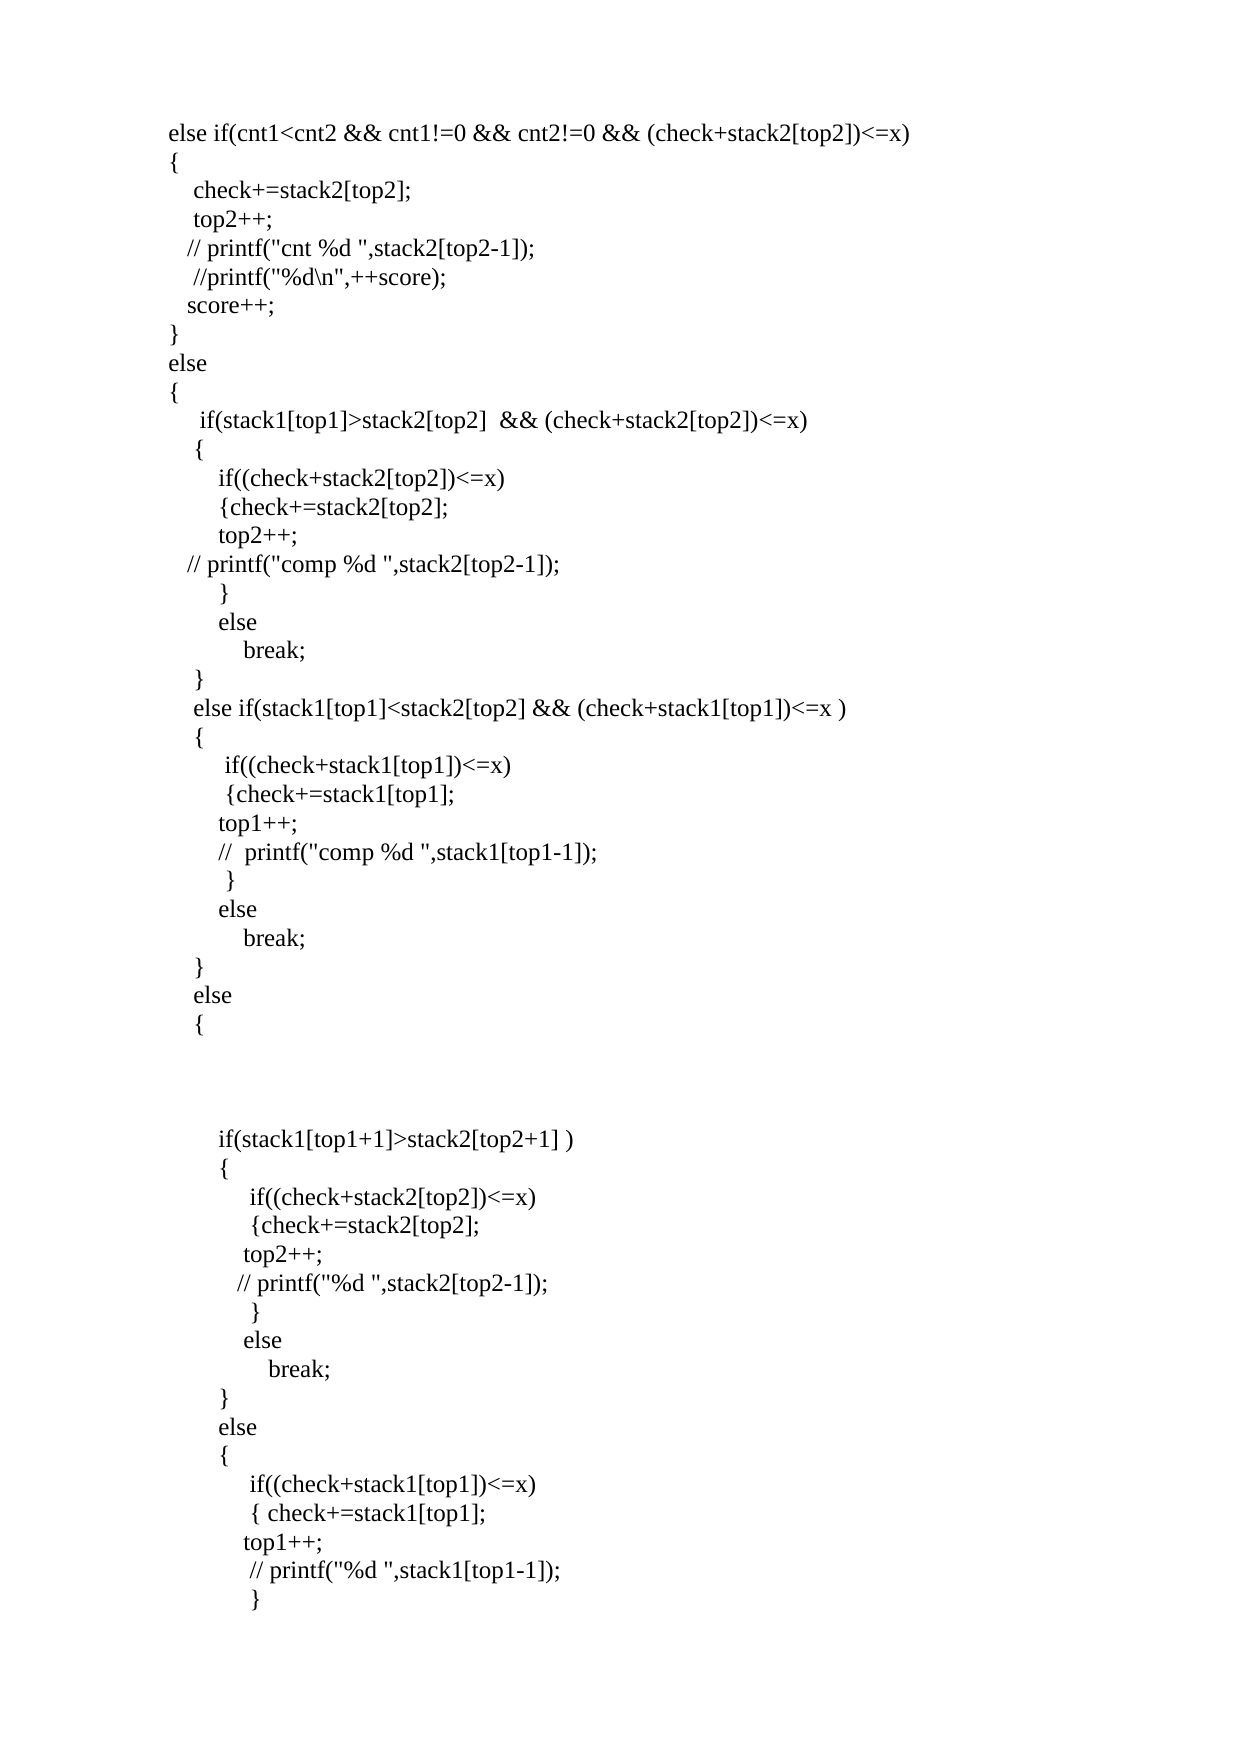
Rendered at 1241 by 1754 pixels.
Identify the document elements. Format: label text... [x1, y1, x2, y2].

text top2++; [118, 1239, 1122, 1268]
text else [118, 981, 1122, 1009]
text else [118, 607, 1122, 636]
text } [118, 664, 1122, 693]
text { [118, 147, 1122, 176]
text } [118, 1584, 1122, 1613]
text top1++; [118, 1527, 1122, 1556]
text { [118, 434, 1122, 463]
text //printf("%d\n",++score); [118, 262, 1122, 291]
text } [118, 578, 1122, 607]
text if(stack1[top1+1]>stack2[top2+1] ) [118, 1124, 1122, 1153]
text // printf("comp %d ",stack1[top1-1]); [118, 837, 1122, 866]
text break; [118, 636, 1122, 664]
text else [118, 1412, 1122, 1441]
text { check+=stack1[top1]; [118, 1498, 1122, 1527]
text // printf("comp %d ",stack2[top2-1]); [118, 549, 1122, 578]
text } [118, 1297, 1122, 1326]
text top1++; [118, 808, 1122, 837]
text else if(stack1[top1]<stack2[top2] && (check+stack1[top1])<=x ) [118, 693, 1122, 722]
text if((check+stack1[top1])<=x) [118, 751, 1122, 779]
text } [118, 1383, 1122, 1412]
text {check+=stack1[top1]; [118, 779, 1122, 808]
text { [118, 722, 1122, 751]
text { [118, 1153, 1122, 1182]
text check+=stack2[top2]; [118, 176, 1122, 204]
text score++; [118, 291, 1122, 319]
text { [118, 377, 1122, 406]
text if((check+stack1[top1])<=x) [118, 1469, 1122, 1498]
text else if(cnt1<cnt2 && cnt1!=0 && cnt2!=0 && (check+stack2[top2])<=x) [118, 118, 1122, 147]
text else [118, 1326, 1122, 1354]
text break; [118, 1354, 1122, 1383]
text { [118, 1441, 1122, 1469]
text top2++; [118, 204, 1122, 233]
text } [118, 866, 1122, 894]
text top2++; [118, 521, 1122, 549]
text { [118, 1009, 1122, 1038]
text } [118, 319, 1122, 348]
text if((check+stack2[top2])<=x) [118, 463, 1122, 492]
text if(stack1[top1]>stack2[top2] && (check+stack2[top2])<=x) [118, 406, 1122, 434]
text {check+=stack2[top2]; [118, 1211, 1122, 1239]
text // printf("cnt %d ",stack2[top2-1]); [118, 233, 1122, 262]
text // printf("%d ",stack2[top2-1]); [118, 1268, 1122, 1297]
text } [118, 952, 1122, 981]
text break; [118, 923, 1122, 952]
text else [118, 894, 1122, 923]
text else [118, 348, 1122, 377]
text // printf("%d ",stack1[top1-1]); [118, 1556, 1122, 1584]
text if((check+stack2[top2])<=x) [118, 1182, 1122, 1211]
text {check+=stack2[top2]; [118, 492, 1122, 521]
